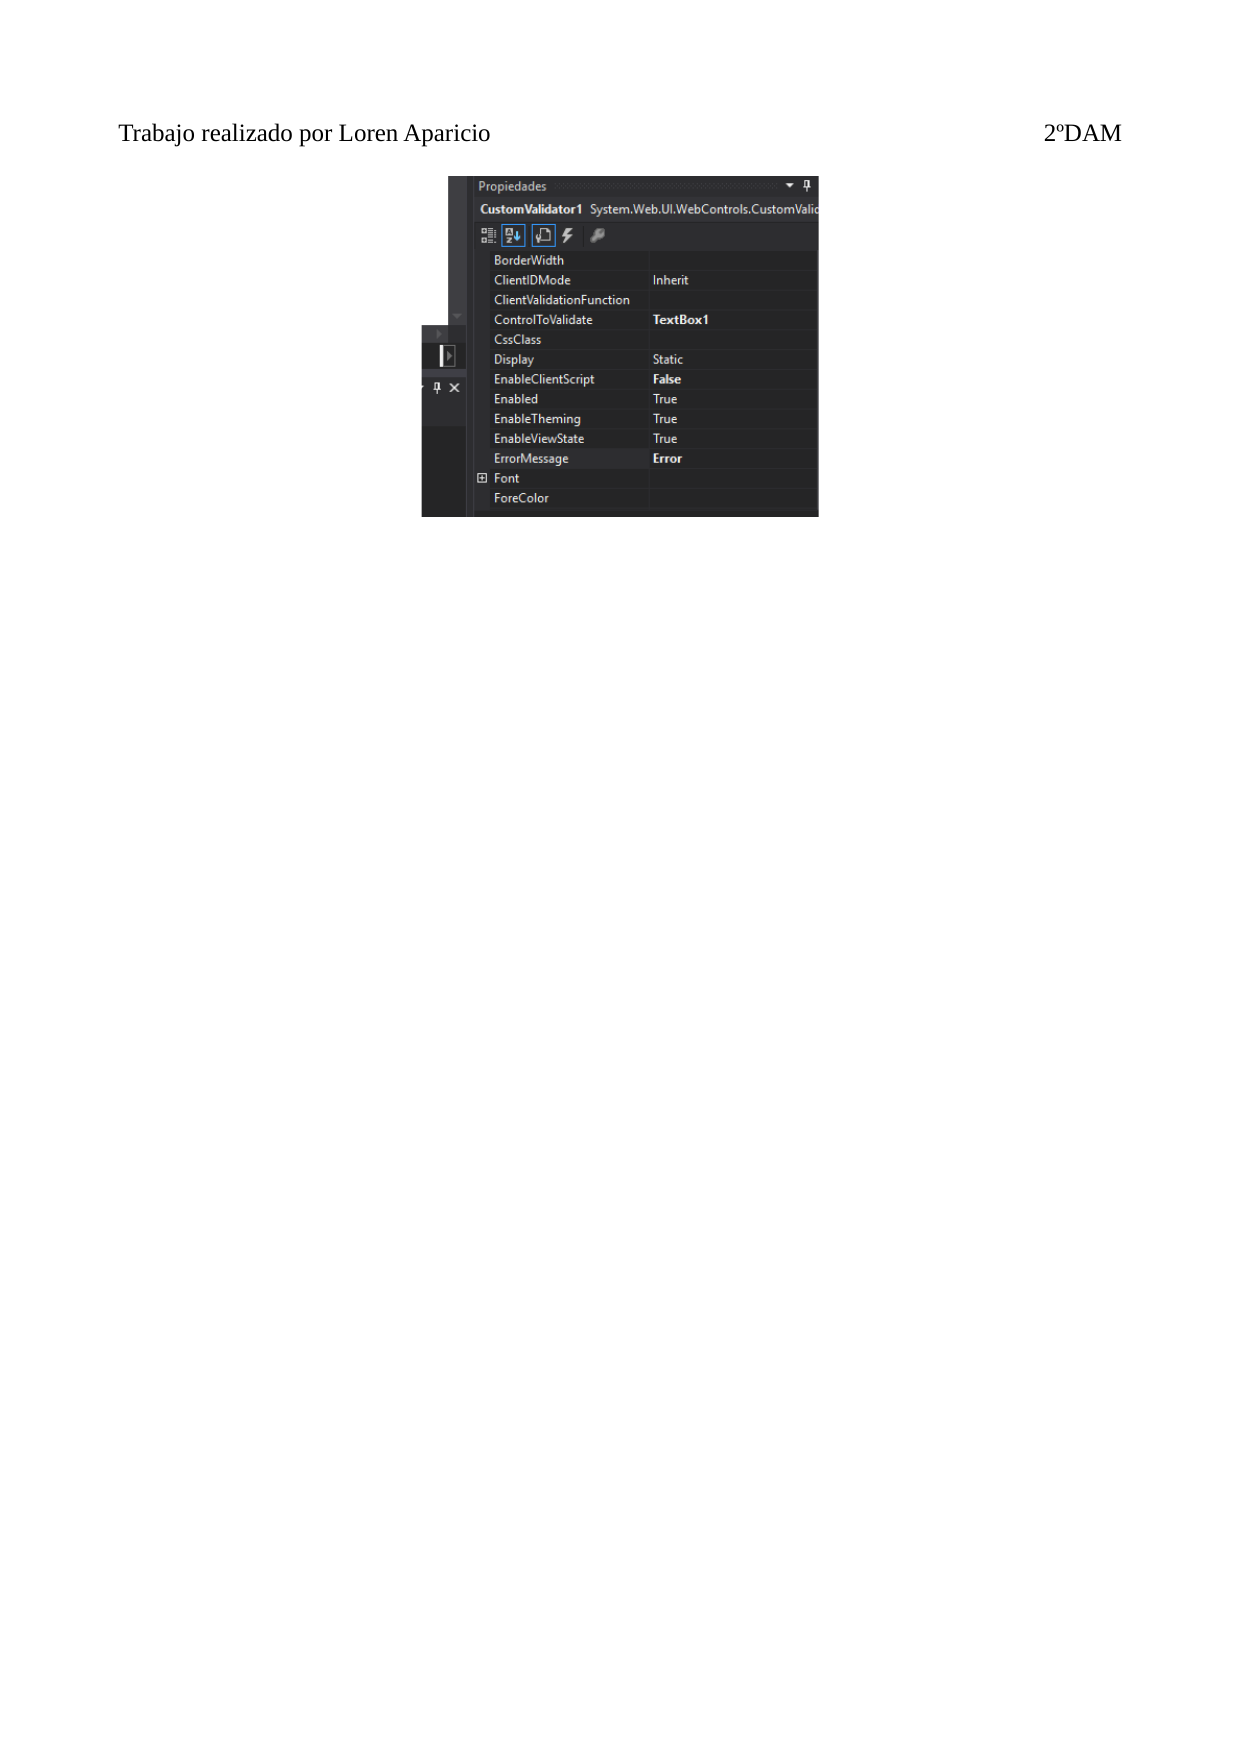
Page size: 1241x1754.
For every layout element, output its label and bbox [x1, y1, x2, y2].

picture [421, 176, 819, 517]
